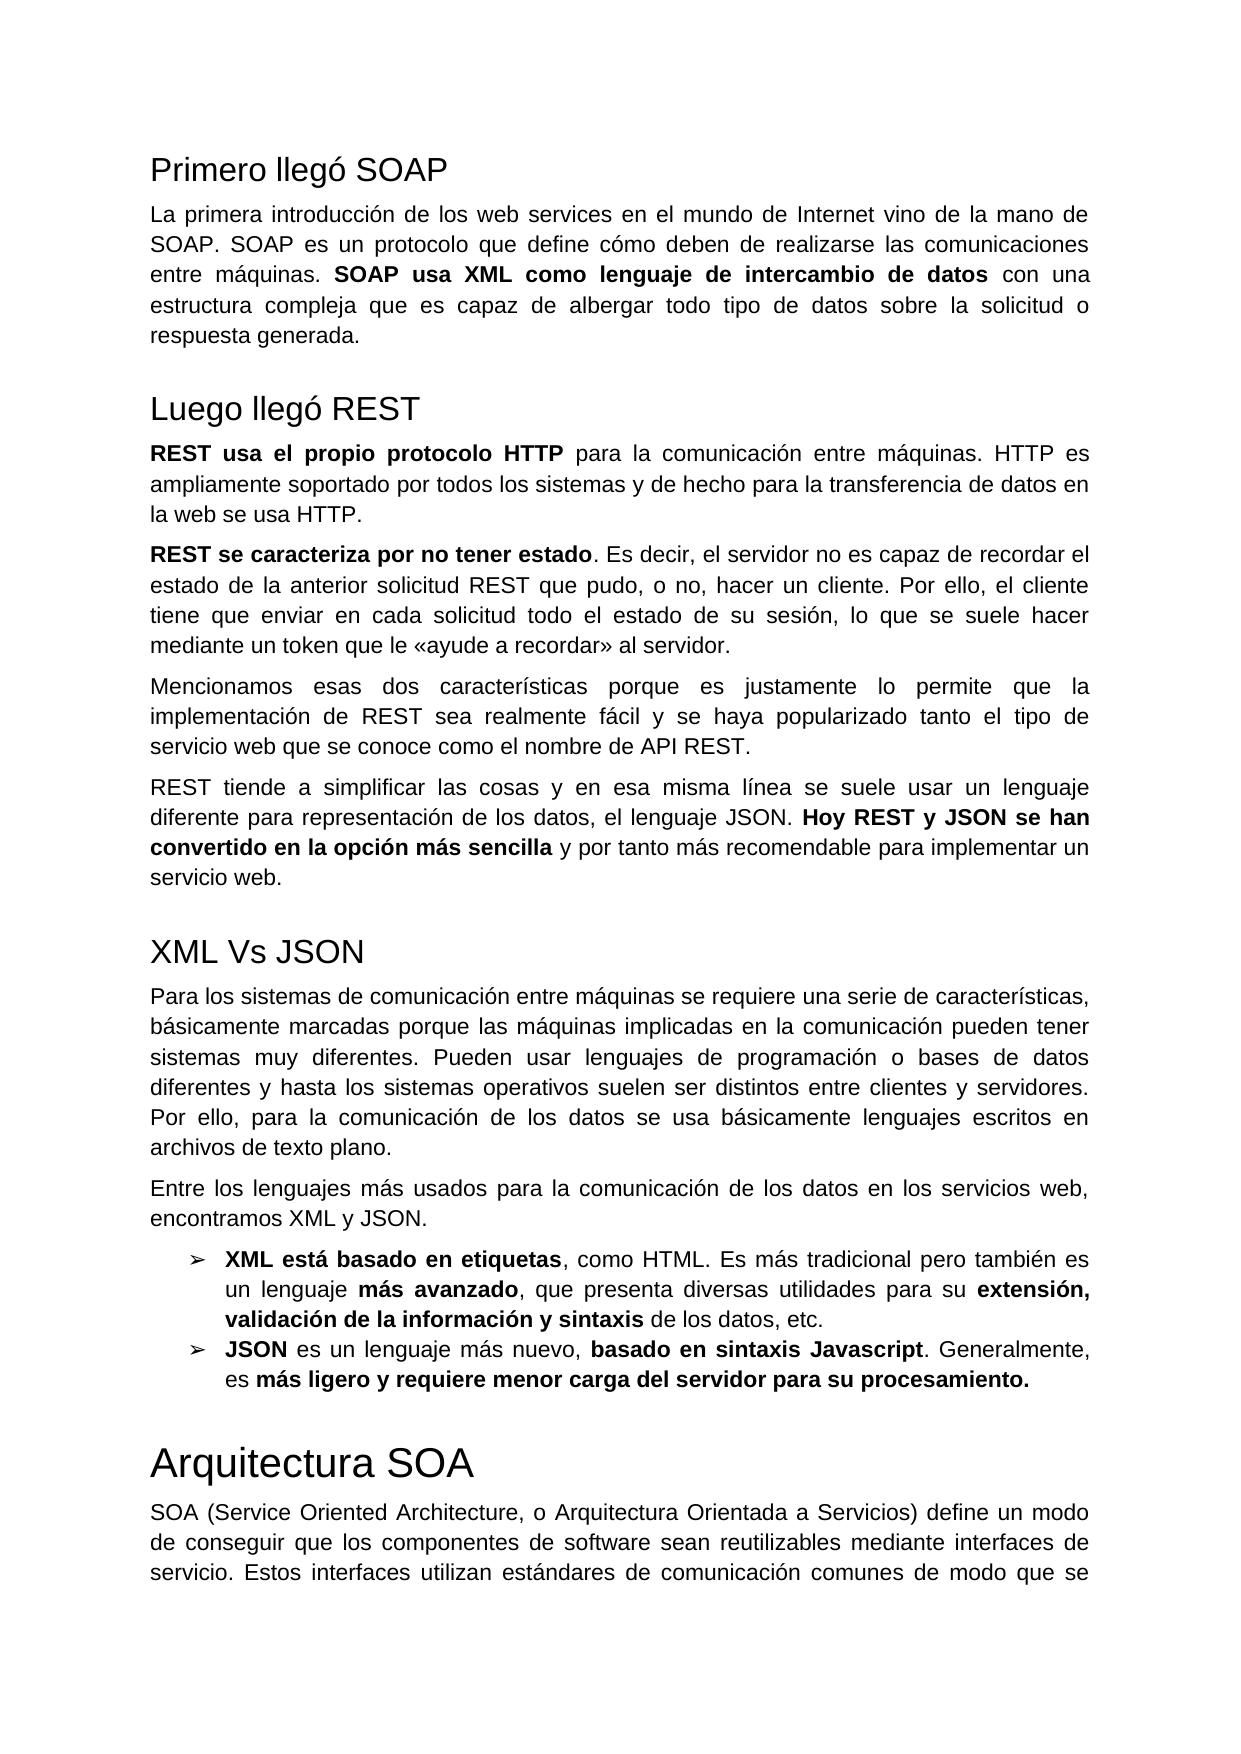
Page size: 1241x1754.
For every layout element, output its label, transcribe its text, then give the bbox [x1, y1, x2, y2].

text Entre los lenguajes más usados para la comunicación de los datos en los servicios web, encontramos XML y JSON. [150, 1175, 1090, 1231]
subtitle XML Vs JSON [150, 932, 1090, 971]
subtitle Luego llegó REST [150, 389, 1090, 428]
text Mencionamos esas dos características porque es justamente lo permite que la implementación de REST sea realmente fácil y se haya popularizado tanto el tipo de servicio web que se conoce como el nombre de API REST. [150, 673, 1090, 759]
text Para los sistemas de comunicación entre máquinas se requiere una serie de características, básicamente marcadas porque las máquinas implicadas en la comunicación pueden tener sistemas muy diferentes. Pueden usar lenguajes de programación o bases de datos diferentes y hasta los sistemas operativos suelen ser distintos entre clientes y servidores. Por ello, para la comunicación de los datos se usa básicamente lenguajes escritos en archivos de texto plano. [150, 983, 1090, 1160]
text La primera introducción de los web services en el mundo de Internet vino de la mano de SOAP. SOAP es un protocolo que define cómo deben de realizarse las comunicaciones entre máquinas. SOAP usa XML como lenguaje de intercambio de datos con una estructura compleja que es capaz de albergar todo tipo de datos sobre la solicitud o respuesta generada. [150, 201, 1090, 348]
subtitle Primero llegó SOAP [150, 150, 1090, 188]
text REST se caracteriza por no tener estado. Es decir, el servidor no es capaz de recordar el estado de la anterior solicitud REST que pudo, o no, hacer un cliente. Por ello, el cliente tiene que enviar en cada solicitud todo el estado de su sesión, lo que se suele hacer mediante un token que le «ayude a recordar» al servidor. [150, 541, 1090, 658]
list XML está basado en etiquetas, como HTML. Es más tradicional pero también es un lenguaje más avanzado, que presenta diversas utilidades para su extensión, validación de la información y sintaxis de los datos, etc. [187, 1246, 1090, 1332]
subtitle Arquitectura SOA [150, 1438, 1090, 1486]
list JSON es un lenguaje más nuevo, basado en sintaxis Javascript. Generalmente, es más ligero y requiere menor carga del servidor para su procesamiento. [187, 1336, 1090, 1393]
text REST tiende a simplificar las cosas y en esa misma línea se suele usar un lenguaje diferente para representación de los datos, el lenguaje JSON. Hoy REST y JSON se han convertido en la opción más sencilla y por tanto más recomendable para implementar un servicio web. [150, 774, 1090, 891]
text REST usa el propio protocolo HTTP para la comunicación entre máquinas. HTTP es ampliamente soportado por todos los sistemas y de hecho para la transferencia de datos en la web se usa HTTP. [150, 440, 1090, 527]
text SOA (Service Oriented Architecture, o Arquitectura Orientada a Servicios) define un modo de conseguir que los componentes de software sean reutilizables mediante interfaces de servicio. Estos interfaces utilizan estándares de comunicación comunes de modo que se [150, 1499, 1090, 1585]
